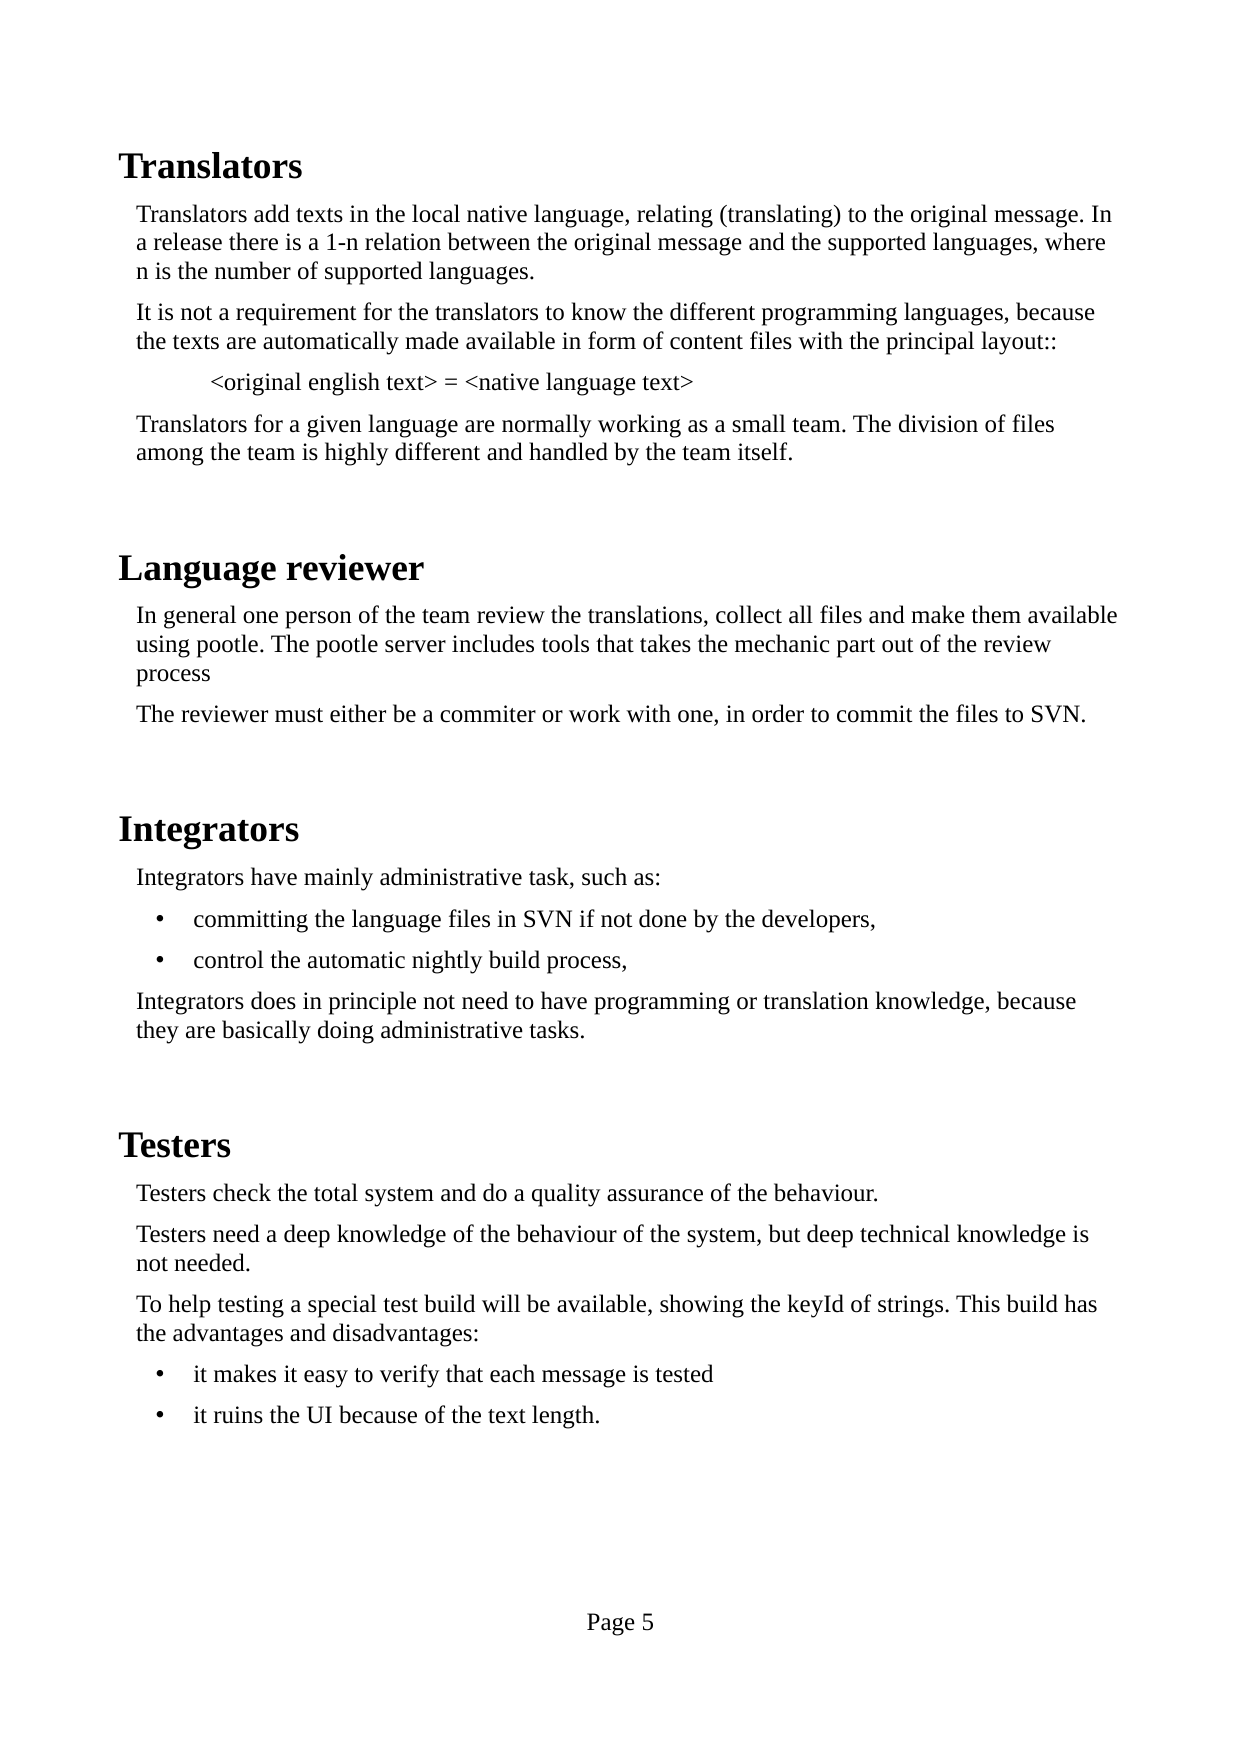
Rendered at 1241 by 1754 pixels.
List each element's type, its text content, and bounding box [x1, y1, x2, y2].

text Translators add texts in the local native language, relating (translating) to the original message. In a release there is a 1-n relation between the original message and the supported languages, where n is the number of supported languages. [136, 199, 1122, 285]
list control the automatic nightly build process, [156, 945, 1122, 974]
list it makes it easy to verify that each message is tested [156, 1359, 1122, 1388]
text <original english text> = <native language text> [136, 367, 1122, 396]
text The reviewer must either be a commiter or work with one, in order to commit the files to SVN. [136, 699, 1122, 728]
text It is not a requirement for the translators to know the different programming languages, because the texts are automatically made available in form of content files with the principal layout:: [136, 297, 1122, 355]
subtitle Language reviewer [118, 545, 1122, 588]
text Integrators does in principle not need to have programming or translation knowledge, because they are basically doing administrative tasks. [136, 986, 1122, 1044]
text Testers check the total system and do a quality assurance of the behaviour. [136, 1178, 1122, 1207]
text In general one person of the team review the translations, collect all files and make them available using pootle. The pootle server includes tools that takes the mechanic part out of the review process [136, 601, 1122, 687]
text Testers need a deep knowledge of the behaviour of the system, but deep technical knowledge is not needed. [136, 1219, 1122, 1277]
subtitle Integrators [118, 807, 1122, 850]
subtitle Testers [118, 1122, 1122, 1166]
text Integrators have mainly administrative task, such as: [136, 862, 1122, 891]
text To help testing a special test build will be available, showing the keyId of strings. This build has the advantages and disadvantages: [136, 1289, 1122, 1347]
list it ruins the UI because of the text length. [156, 1401, 1122, 1429]
list committing the language files in SVN if not done by the developers, [156, 904, 1122, 932]
subtitle Translators [118, 143, 1122, 186]
text Translators for a given language are normally working as a small team. The division of files among the team is highly different and handled by the team itself. [136, 409, 1122, 466]
